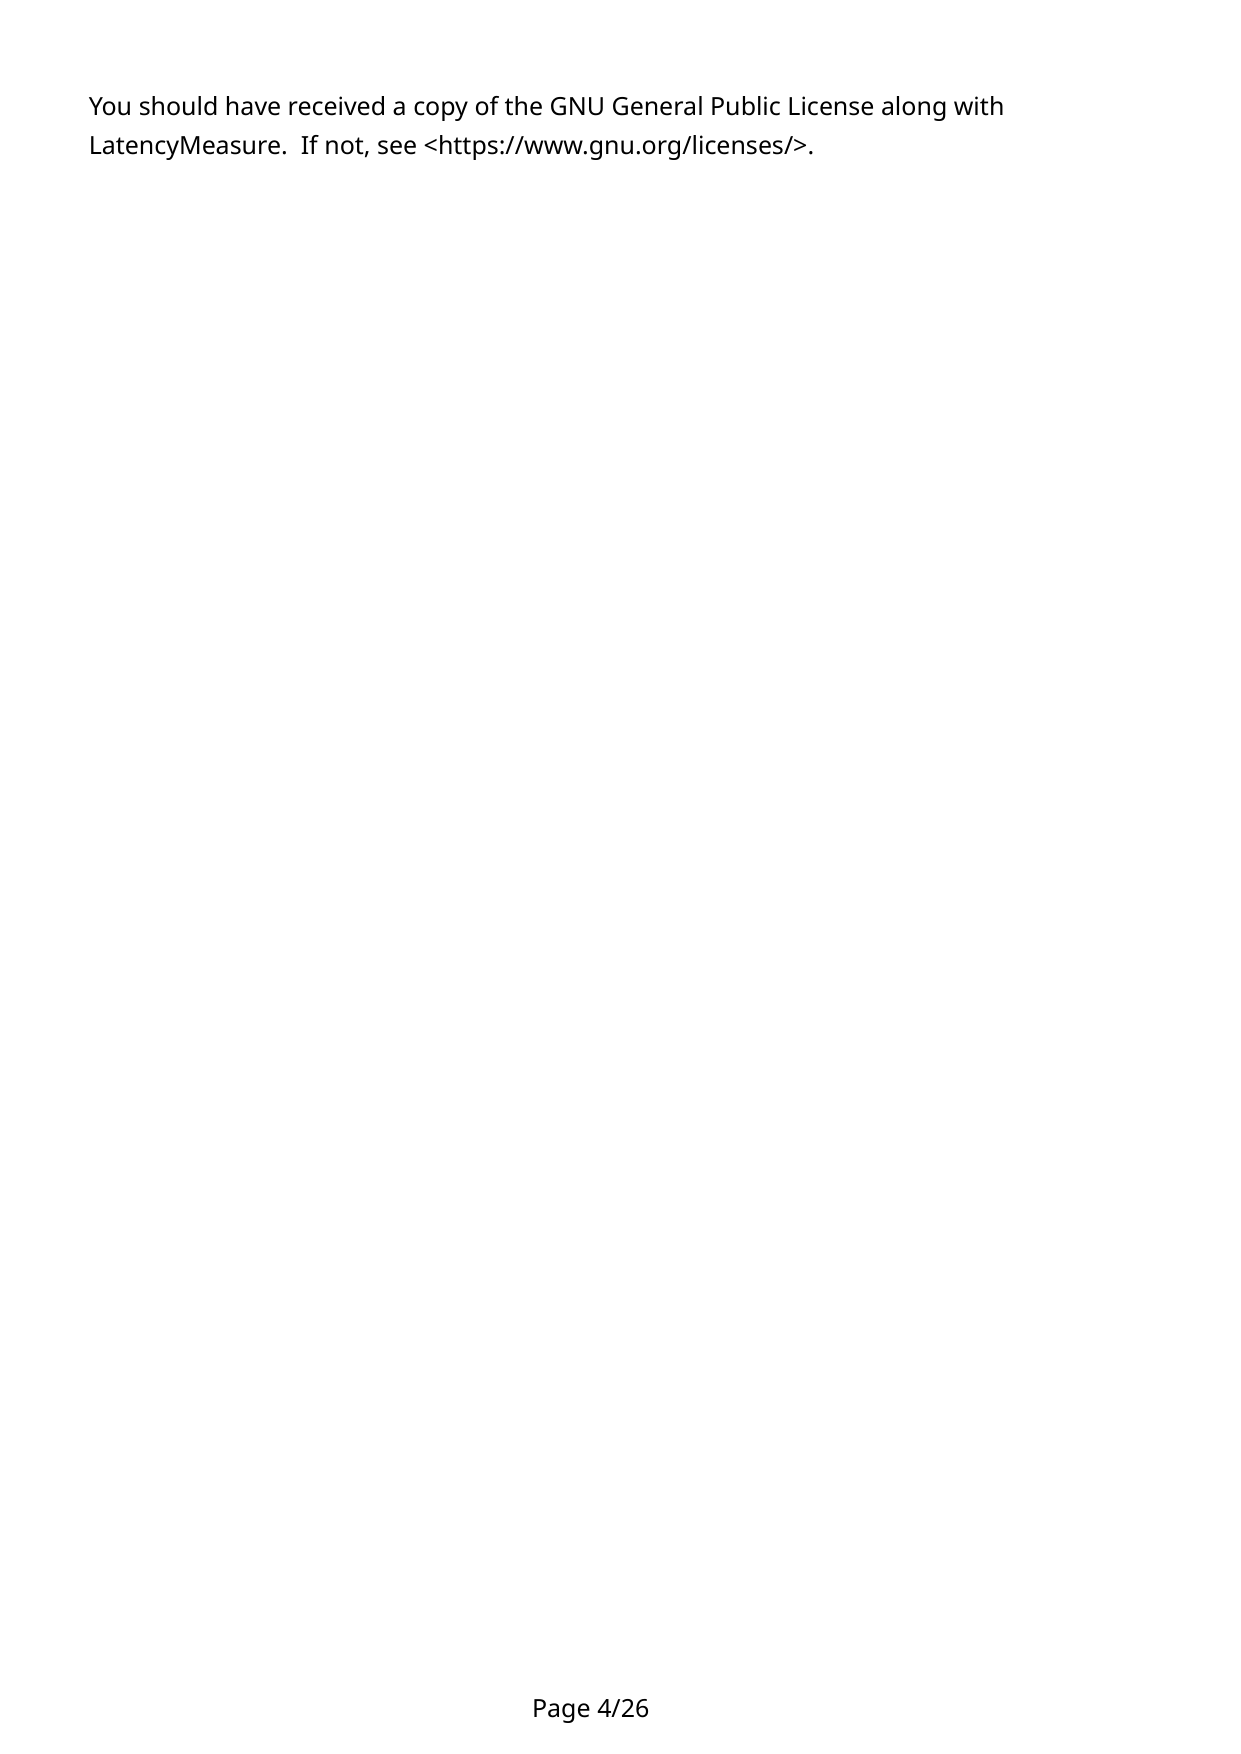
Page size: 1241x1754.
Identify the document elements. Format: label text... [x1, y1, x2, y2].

text You should have received a copy of the GNU General Public License along with LatencyMeasure. If not, see <https://www.gnu.org/licenses/>. [88, 88, 1152, 162]
